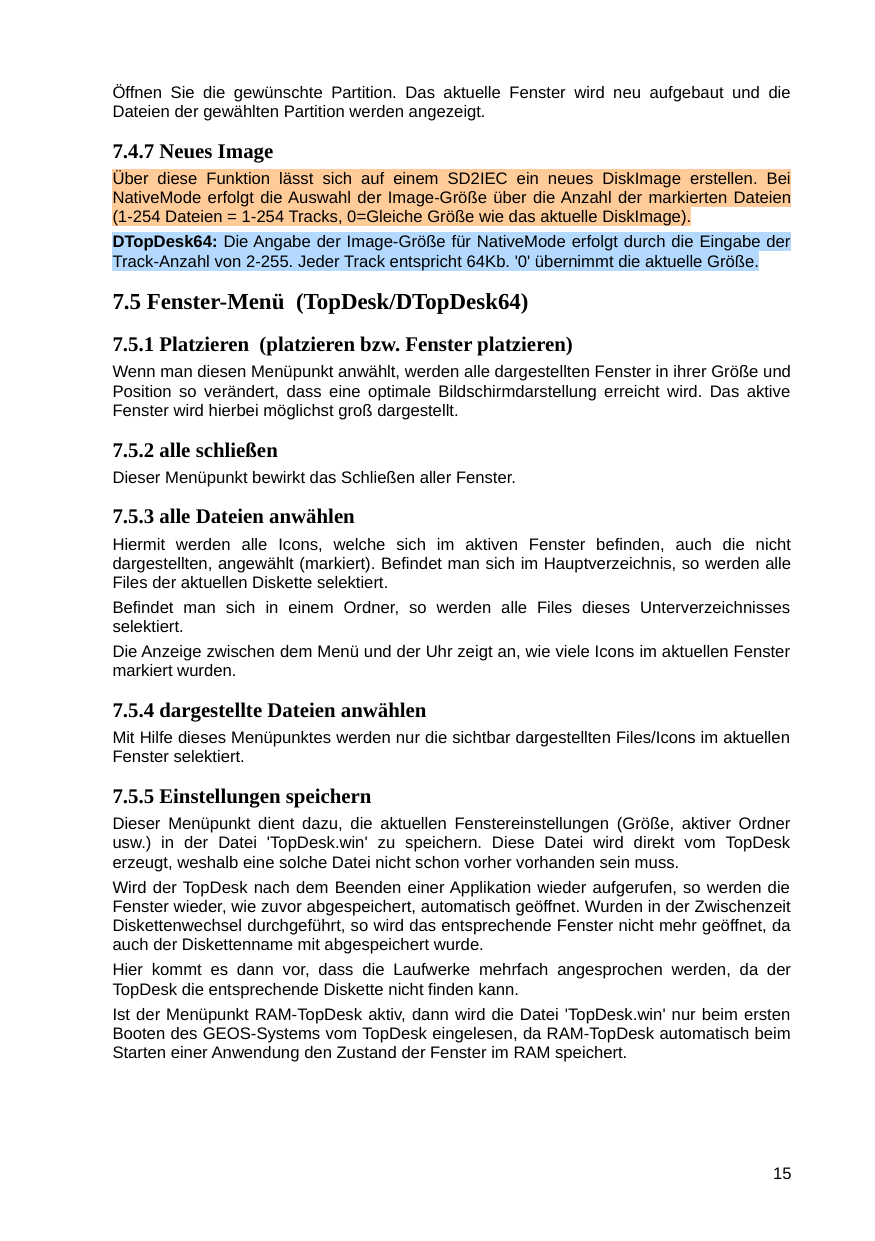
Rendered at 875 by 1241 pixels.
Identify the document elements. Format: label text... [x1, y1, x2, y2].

subtitle 7.5.1 Platzieren (platzieren bzw. Fenster platzieren) [112, 332, 791, 356]
subtitle 7.5.5 Einstellungen speichern [112, 784, 791, 808]
subtitle 7.5.4 dargestellte Dateien anwählen [112, 698, 791, 722]
text Wenn man diesen Menüpunkt anwählt, werden alle dargestellten Fenster in ihrer Größe und Position so verändert, dass eine optimale Bildschirmdarstellung erreicht wird. Das aktive Fenster wird hierbei möglichst groß dargestellt. [112, 362, 791, 420]
subtitle 7.5.3 alle Dateien anwählen [112, 504, 791, 528]
text Hiermit werden alle Icons, welche sich im aktiven Fenster befinden, auch die nicht dargestellten, angewählt (markiert). Befindet man sich im Hauptverzeichnis, so werden alle Files der aktuellen Diskette selektiert. [112, 534, 791, 592]
text Mit Hilfe dieses Menüpunktes werden nur die sichtbar dargestellten Files/Icons im aktuellen Fenster selektiert. [112, 728, 791, 766]
text Dieser Menüpunkt bewirkt das Schließen aller Fenster. [112, 467, 791, 487]
text Die Anzeige zwischen dem Menü und der Uhr zeigt an, wie viele Icons im aktuellen Fenster markiert wurden. [112, 642, 791, 680]
subtitle 7.5.2 alle schließen [112, 437, 791, 462]
text Wird der TopDesk nach dem Beenden einer Applikation wieder aufgerufen, so werden die Fenster wieder, wie zuvor abgespeichert, automatisch geöffnet. Wurden in der Zwischenzeit Diskettenwechsel durchgeführt, so wird das entsprechende Fenster nicht mehr geöffnet, da auch der Diskettenname mit abgespeichert wurde. [112, 878, 791, 954]
text Öffnen Sie die gewünschte Partition. Das aktuelle Fenster wird neu aufgebaut und die Dateien der gewählten Partition werden angezeigt. [112, 83, 791, 121]
text Ist der Menüpunkt RAM-TopDesk aktiv, dann wird die Datei 'TopDesk.win' nur beim ersten Booten des GEOS-Systems vom TopDesk eingelesen, da RAM-TopDesk automatisch beim Starten einer Anwendung den Zustand der Fenster im RAM speichert. [112, 1004, 791, 1062]
text Befindet man sich in einem Ordner, so werden alle Files dieses Unterverzeichnisses selektiert. [112, 598, 791, 636]
text Hier kommt es dann vor, dass die Laufwerke mehrfach angesprochen werden, da der TopDesk die entsprechende Diskette nicht finden kann. [112, 960, 791, 998]
subtitle 7.4.7 Neues Image [112, 139, 791, 163]
text Dieser Menüpunkt dient dazu, die aktuellen Fenstereinstellungen (Größe, aktiver Ordner usw.) in der Datei 'TopDesk.win' zu speichern. Diese Datei wird direkt vom TopDesk erzeugt, weshalb eine solche Datei nicht schon vorher vorhanden sein muss. [112, 814, 791, 872]
subtitle 7.5 Fenster-Menü (TopDesk/DTopDesk64) [112, 288, 791, 314]
